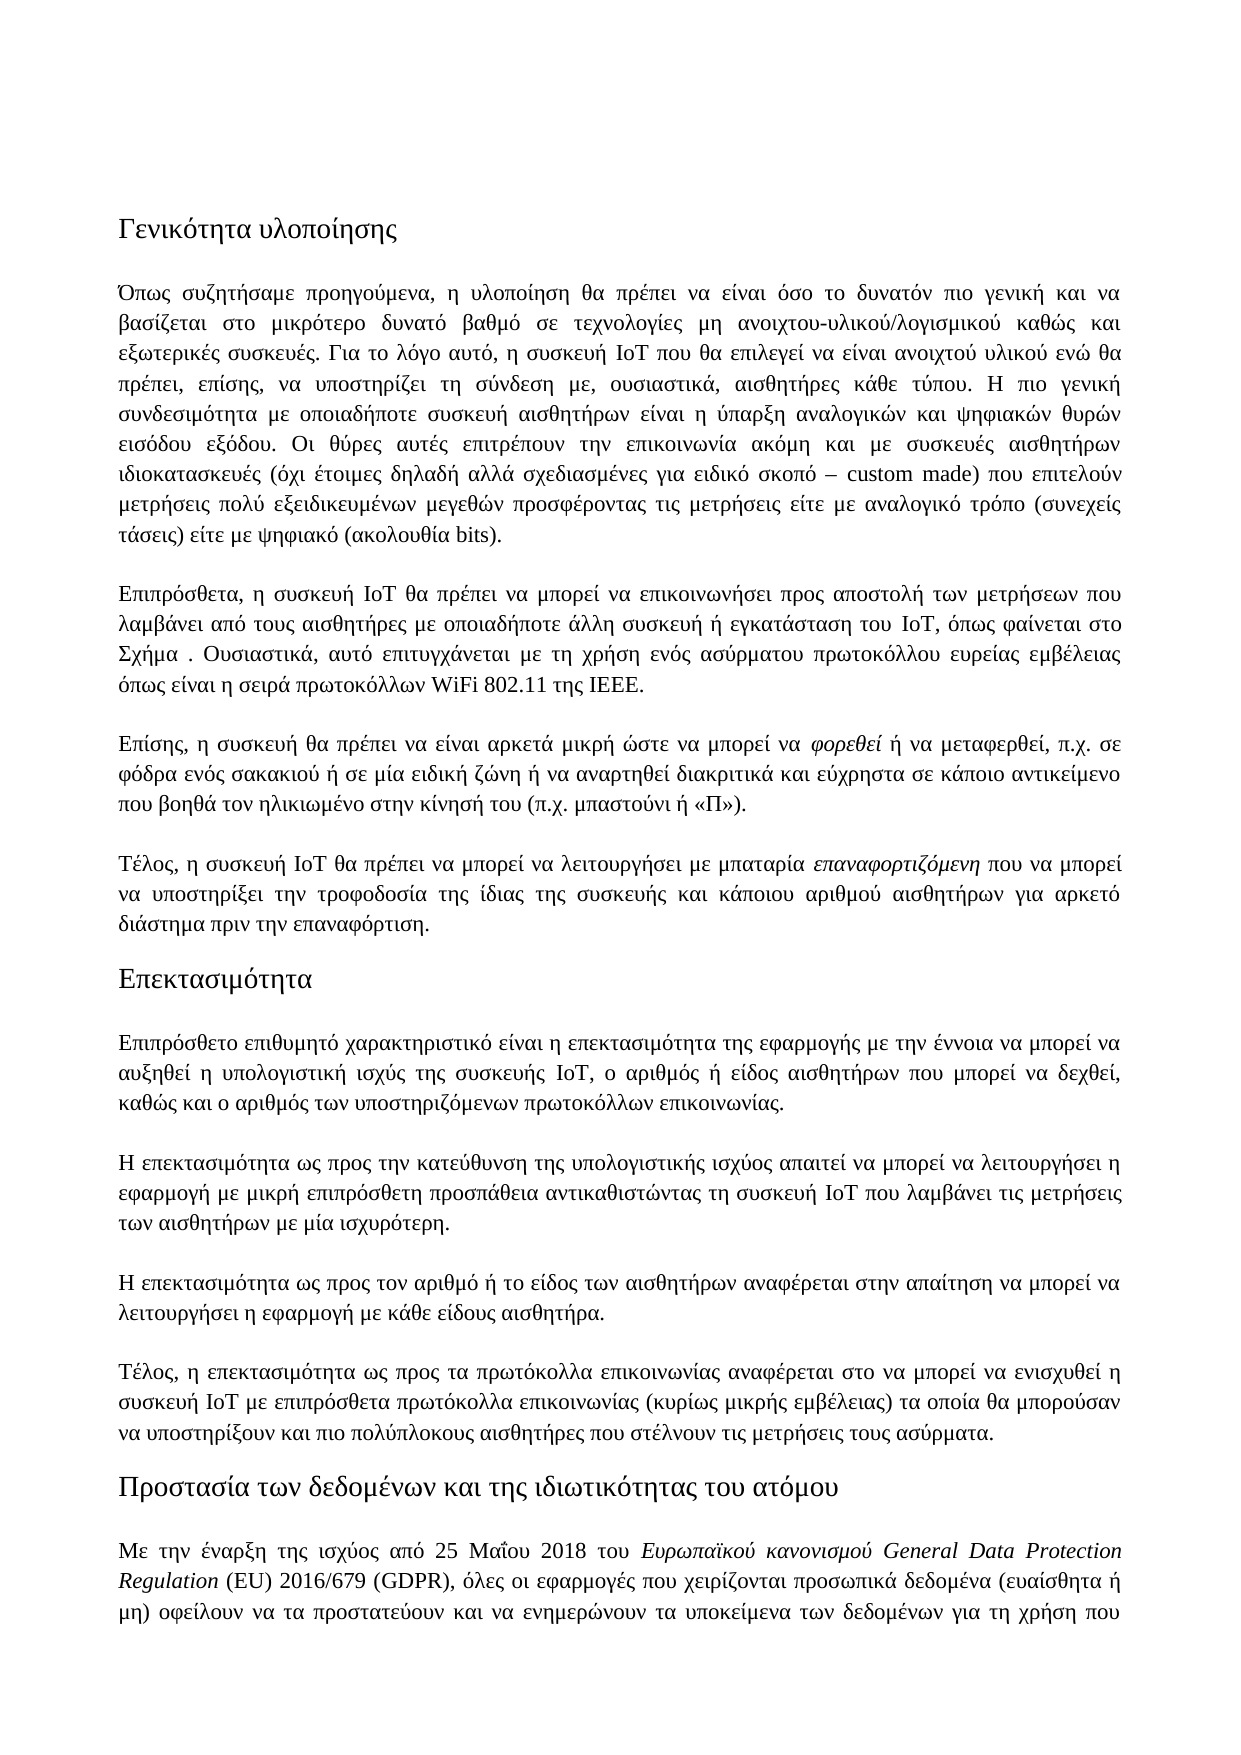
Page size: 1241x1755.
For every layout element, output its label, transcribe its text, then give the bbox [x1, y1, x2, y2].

subtitle Προστασία των δεδομένων και της ιδιωτικότητας του ατόμου [118, 1469, 1122, 1503]
subtitle Γενικότητα υλοποίησης [118, 211, 1122, 245]
text Επιπρόσθετο επιθυμητό χαρακτηριστικό είναι η επεκτασιμότητα της εφαρμογής με την έννοια να μπορεί να αυξηθεί η υπολογιστική ισχύς της συσκευής IoT, ο αριθμός ή είδος αισθητήρων που μπορεί να δεχθεί, καθώς και ο αριθμός των υποστηριζόμενων πρωτοκόλλων επικοινωνίας. [118, 1029, 1122, 1116]
text Η επεκτασιμότητα ως προς την κατεύθυνση της υπολογιστικής ισχύος απαιτεί να μπορεί να λειτουργήσει η εφαρμογή με μικρή επιπρόσθετη προσπάθεια αντικαθιστώντας τη συσκευή IoT που λαμβάνει τις μετρήσεις των αισθητήρων με μία ισχυρότερη. [118, 1149, 1122, 1236]
text Τέλος, η συσκευή ΙοΤ θα πρέπει να μπορεί να λειτουργήσει με μπαταρία επαναφορτιζόμενη που να μπορεί να υποστηρίξει την τροφοδοσία της ίδιας της συσκευής και κάποιου αριθμού αισθητήρων για αρκετό διάστημα πριν την επαναφόρτιση. [118, 850, 1122, 937]
text Με την έναρξη της ισχύος από 25 Μαΐου 2018 του Ευρωπαϊκού κανονισμού General Data Protection Regulation (EU) 2016/679 (GDPR), όλες οι εφαρμογές που χειρίζονται προσωπικά δεδομένα (ευαίσθητα ή μη) οφείλουν να τα προστατεύουν και να ενημερώνουν τα υποκείμενα των δεδομένων για τη χρήση που γίνεται στα δεδομένα αυτά (δείτε τη σχετική νομοθεσία εδώ [4]). [118, 1537, 1122, 1624]
subtitle Επεκτασιμότητα [118, 961, 1122, 995]
text Επίσης, η συσκευή θα πρέπει να είναι αρκετά μικρή ώστε να μπορεί να φορεθεί ή να μεταφερθεί, π.χ. σε φόδρα ενός σακακιού ή σε μία ειδική ζώνη ή να αναρτηθεί διακριτικά και εύχρηστα σε κάποιο αντικείμενο που βοηθά τον ηλικιωμένο στην κίνησή του (π.χ. μπαστούνι ή «Π»). [118, 730, 1122, 817]
text Η επεκτασιμότητα ως προς τον αριθμό ή το είδος των αισθητήρων αναφέρεται στην απαίτηση να μπορεί να λειτουργήσει η εφαρμογή με κάθε είδους αισθητήρα. [118, 1268, 1122, 1325]
text Όπως συζητήσαμε προηγούμενα, η υλοποίηση θα πρέπει να είναι όσο το δυνατόν πιο γενική και να βασίζεται στο μικρότερο δυνατό βαθμό σε τεχνολογίες μη ανοιχτου-υλικού/λογισμικού καθώς και εξωτερικές συσκευές. Για το λόγο αυτό, η συσκευή IoT που θα επιλεγεί να είναι ανοιχτού υλικού ενώ θα πρέπει, επίσης, να υποστηρίζει τη σύνδεση με, ουσιαστικά, αισθητήρες κάθε τύπου. Η πιο γενική συνδεσιμότητα με οποιαδήποτε συσκευή αισθητήρων είναι η ύπαρξη αναλογικών και ψηφιακών θυρών εισόδου εξόδου. Οι θύρες αυτές επιτρέπουν την επικοινωνία ακόμη και με συσκευές αισθητήρων ιδιοκατασκευές (όχι έτοιμες δηλαδή αλλά σχεδιασμένες για ειδικό σκοπό – custom made) που επιτελούν μετρήσεις πολύ εξειδικευμένων μεγεθών προσφέροντας τις μετρήσεις είτε με αναλογικό τρόπο (συνεχείς τάσεις) είτε με ψηφιακό (ακολουθία bits). [118, 279, 1122, 547]
text Επιπρόσθετα, η συσκευή IoT θα πρέπει να μπορεί να επικοινωνήσει προς αποστολή των μετρήσεων που λαμβάνει από τους αισθητήρες με οποιαδήποτε άλλη συσκευή ή εγκατάσταση του IoT, όπως φαίνεται στο Σχήμα . Ουσιαστικά, αυτό επιτυγχάνεται με τη χρήση ενός ασύρματου πρωτοκόλλου ευρείας εμβέλειας όπως είναι η σειρά πρωτοκόλλων WiFi 802.11 της IEEE. [118, 580, 1122, 697]
text Τέλος, η επεκτασιμότητα ως προς τα πρωτόκολλα επικοινωνίας αναφέρεται στο να μπορεί να ενισχυθεί η συσκευή IoT με επιπρόσθετα πρωτόκολλα επικοινωνίας (κυρίως μικρής εμβέλειας) τα οποία θα μπορούσαν να υποστηρίξουν και πιο πολύπλοκους αισθητήρες που στέλνουν τις μετρήσεις τους ασύρματα. [118, 1358, 1122, 1445]
